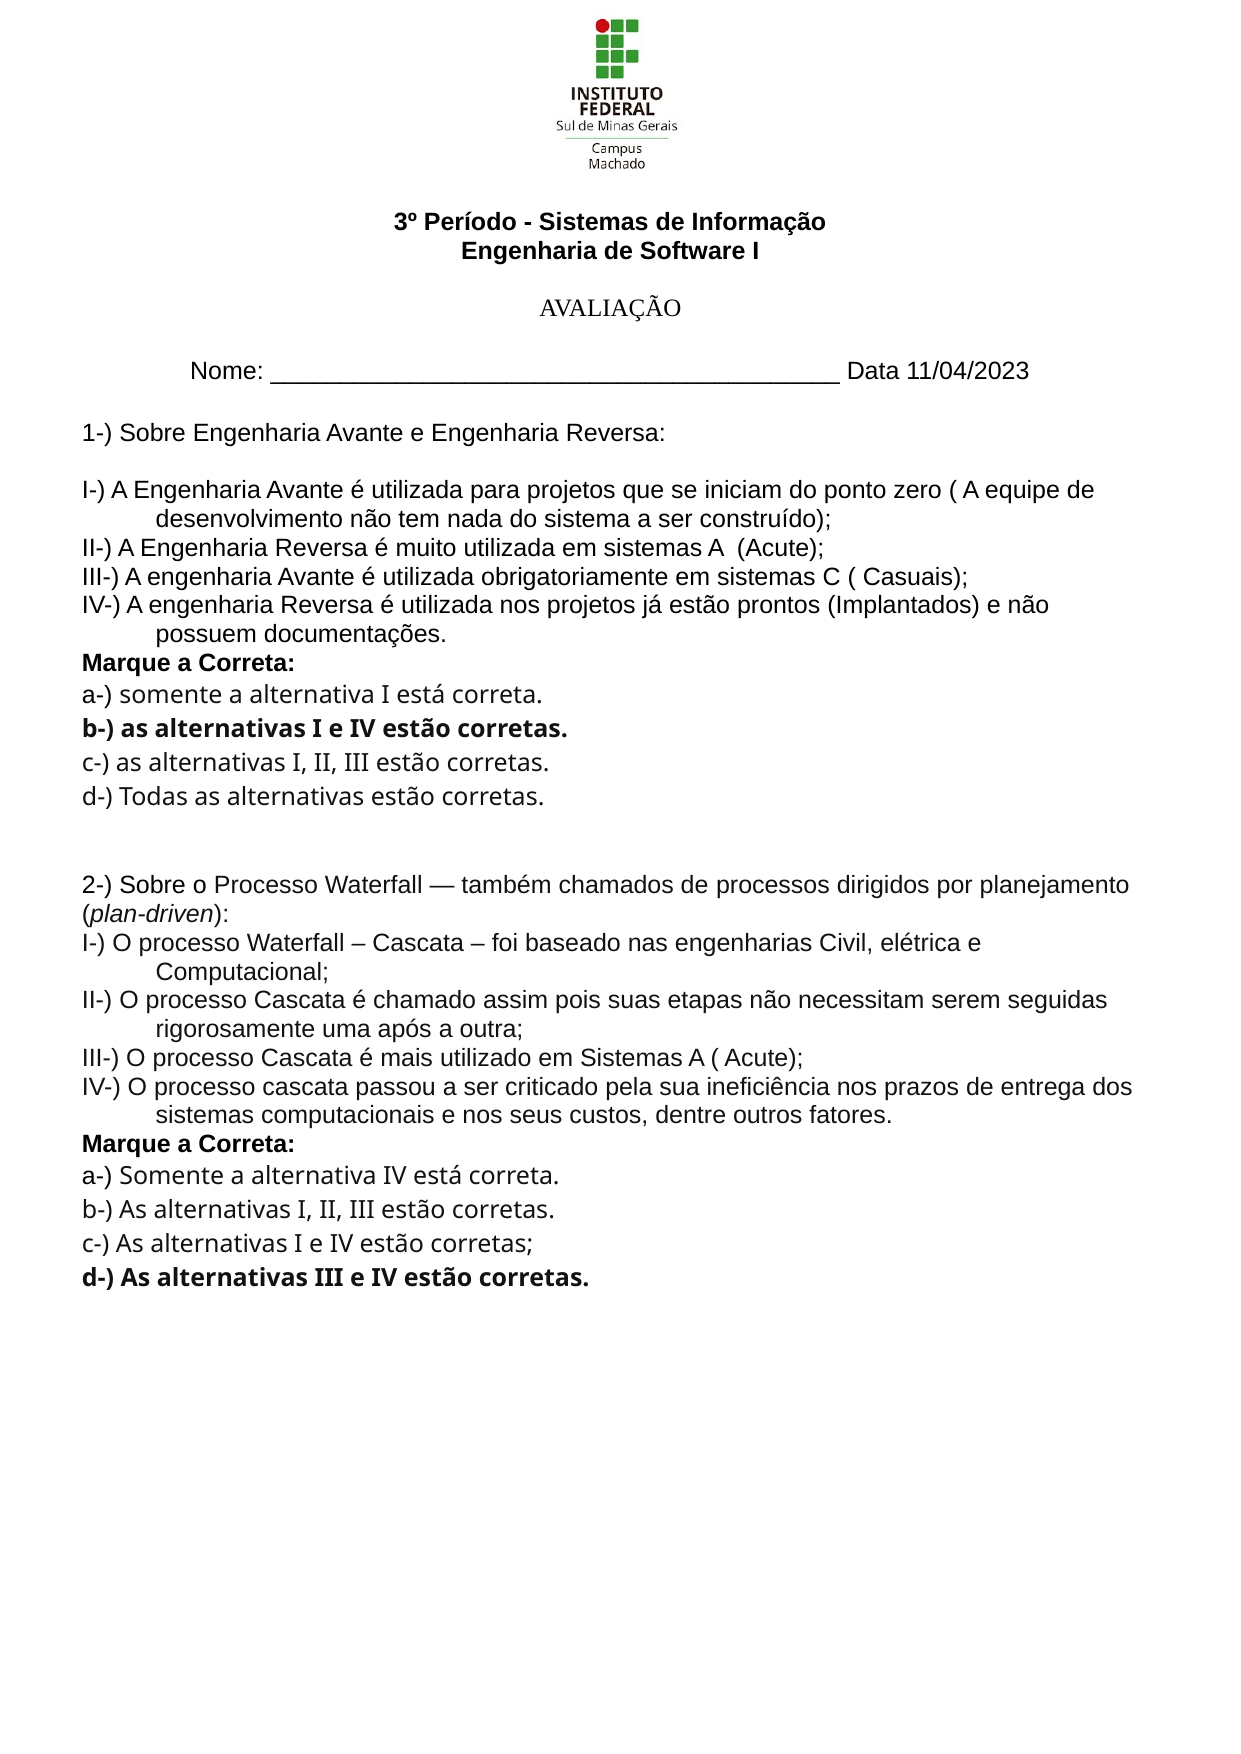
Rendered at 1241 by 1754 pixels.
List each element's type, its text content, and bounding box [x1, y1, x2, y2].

text b-) As alternativas I, II, III estão corretas. [82, 1192, 1139, 1226]
text AVALIAÇÃO [82, 293, 1139, 322]
text I-) O processo Waterfall – Cascata – foi baseado nas engenharias Civil, elétrica e Computacional; [82, 928, 1139, 985]
text IV-) O processo cascata passou a ser criticado pela sua ineficiência nos prazos de entrega dos sistemas computacionais e nos seus custos, dentre outros fatores. [82, 1072, 1139, 1129]
text II-) A Engenharia Reversa é muito utilizada em sistemas A (Acute); [82, 533, 1139, 562]
text d-) Todas as alternativas estão corretas. [82, 779, 1139, 813]
text a-) Somente a alternativa IV está correta. [82, 1158, 1139, 1192]
text IV-) A engenharia Reversa é utilizada nos projetos já estão prontos (Implantados) e não possuem documentações. [82, 590, 1139, 648]
text Nome: _________________________________________ Data 11/04/2023 [82, 356, 1139, 384]
text Marque a Correta: [82, 648, 1139, 677]
text I-) A Engenharia Avante é utilizada para projetos que se iniciam do ponto zero ( A equipe de desenvolvimento não tem nada do sistema a ser construído); [82, 475, 1139, 533]
text 1-) Sobre Engenharia Avante e Engenharia Reversa: [82, 418, 1139, 447]
text c-) as alternativas I, II, III estão corretas. [82, 745, 1139, 779]
text d-) As alternativas III e IV estão corretas. [82, 1260, 1139, 1294]
text Engenharia de Software I [82, 236, 1139, 264]
text 3º Período - Sistemas de Informação [82, 207, 1139, 236]
text Marque a Correta: [82, 1129, 1139, 1158]
text III-) A engenharia Avante é utilizada obrigatoriamente em sistemas C ( Casuais); [82, 562, 1139, 590]
text III-) O processo Cascata é mais utilizado em Sistemas A ( Acute); [82, 1043, 1139, 1072]
text 2-) Sobre o Processo Waterfall — também chamados de processos dirigidos por planejamento (plan-driven): [82, 870, 1139, 928]
text a-) somente a alternativa I está correta. [82, 677, 1139, 711]
text II-) O processo Cascata é chamado assim pois suas etapas não necessitam serem seguidas rigorosamente uma após a outra; [82, 985, 1139, 1043]
text b-) as alternativas I e IV estão corretas. [82, 711, 1139, 745]
text c-) As alternativas I e IV estão corretas; [82, 1226, 1139, 1260]
